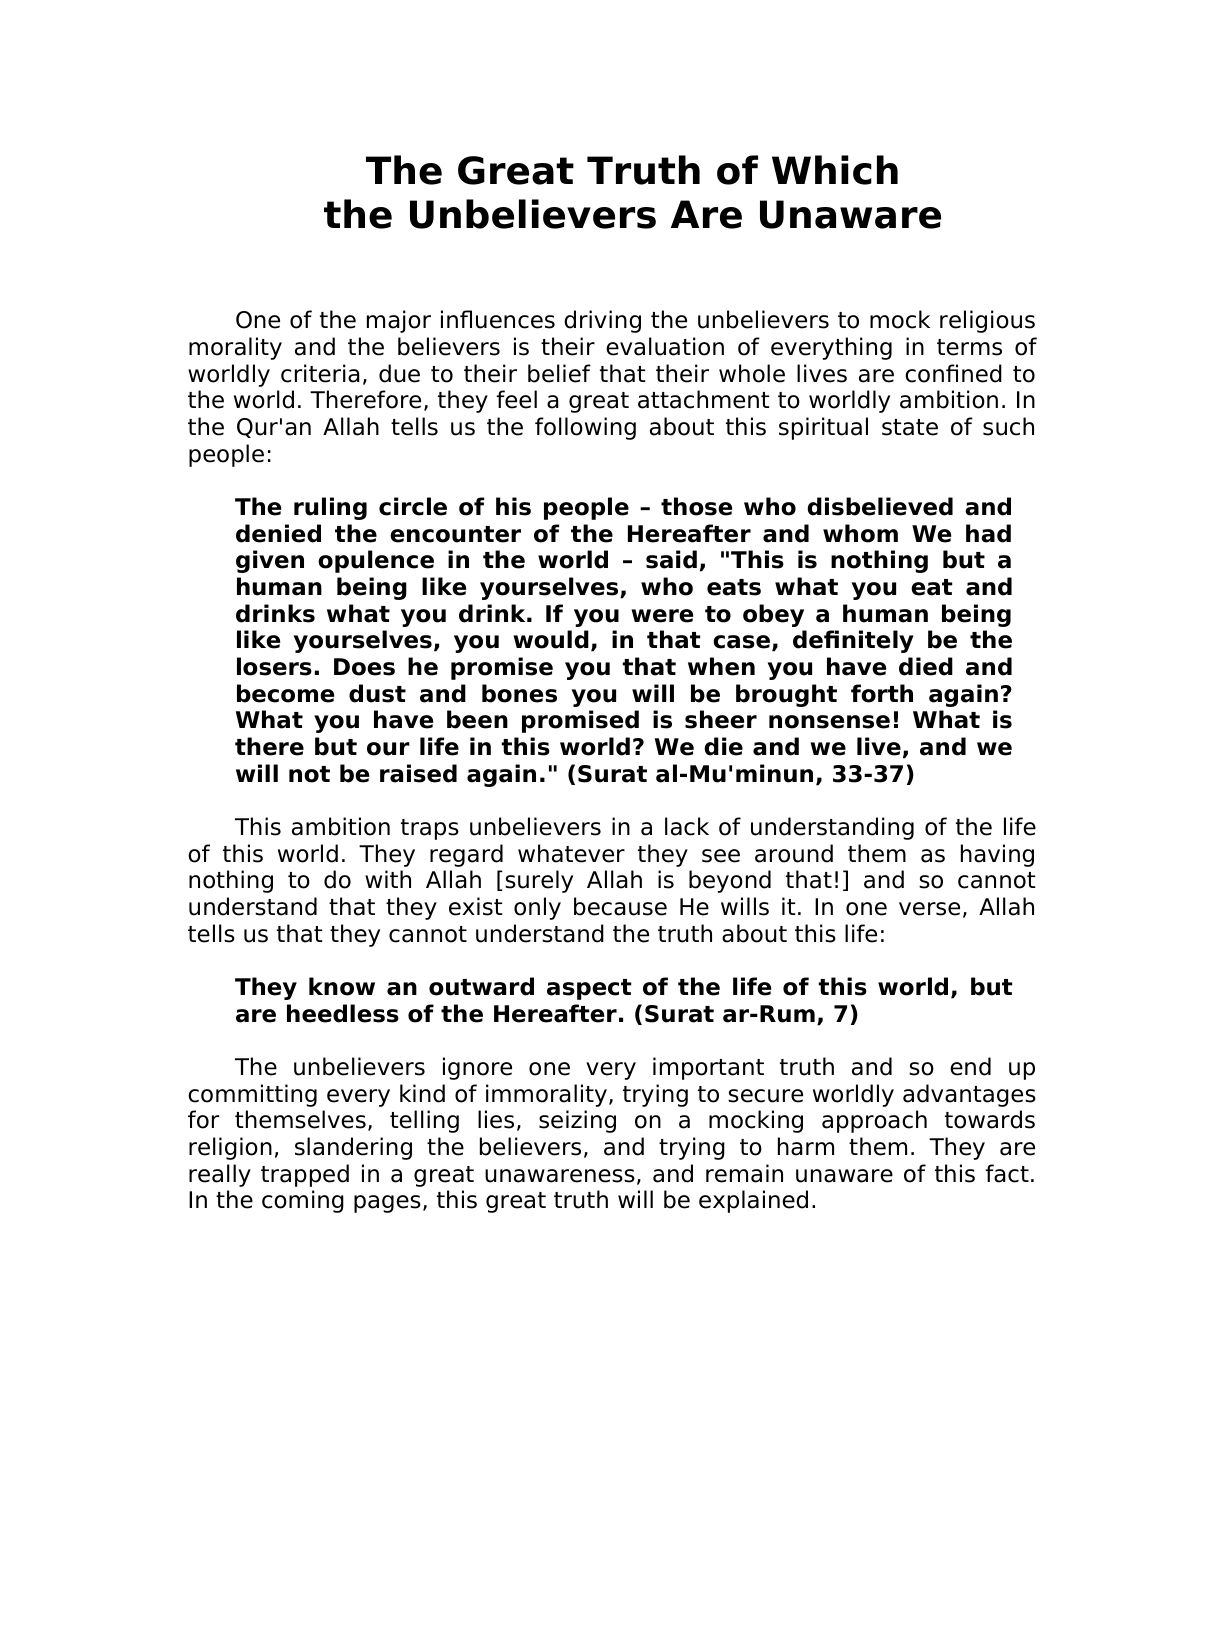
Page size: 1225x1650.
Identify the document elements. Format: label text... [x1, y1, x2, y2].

text One of the major influences driving the unbelievers to mock religious morality and the believers is their evaluation of everything in terms of worldly criteria, due to their belief that their whole lives are confined to the world. Therefore, they feel a great attachment to worldly ambition. In the Qur'an Allah tells us the following about this spiritual state of such people: [187, 308, 1037, 468]
text the Unbelievers Are Unaware [187, 194, 1020, 237]
text They know an outward aspect of the life of this world, but are heedless of the Hereafter. (Surat ar-Rum, 7) [235, 974, 1014, 1028]
text This ambition traps unbelievers in a lack of understanding of the life of this world. They regard whatever they see around them as having nothing to do with Allah [surely Allah is beyond that!] and so cannot understand that they exist only because He wills it. In one verse, Allah tells us that they cannot understand the truth about this life: [187, 814, 1037, 948]
text The unbelievers ignore one very important truth and so end up committing every kind of immorality, trying to secure worldly advantages for themselves, telling lies, seizing on a mocking approach towards religion, slandering the believers, and trying to harm them. They are really trapped in a great unawareness, and remain unaware of this fact. In the coming pages, this great truth will be explained. [187, 1054, 1037, 1214]
text The ruling circle of his people – those who disbelieved and denied the encounter of the Hereafter and whom We had given opulence in the world – said, "This is nothing but a human being like yourselves, who eats what you eat and drinks what you drink. If you were to obey a human being like yourselves, you would, in that case, definitely be the losers. Does he promise you that when you have died and become dust and bones you will be brought forth again? What you have been promised is sheer nonsense! What is there but our life in this world? We die and we live, and we will not be raised again." (Surat al-Mu'minun, 33-37) [235, 494, 1014, 788]
text The Great Truth of Which [187, 150, 1020, 194]
